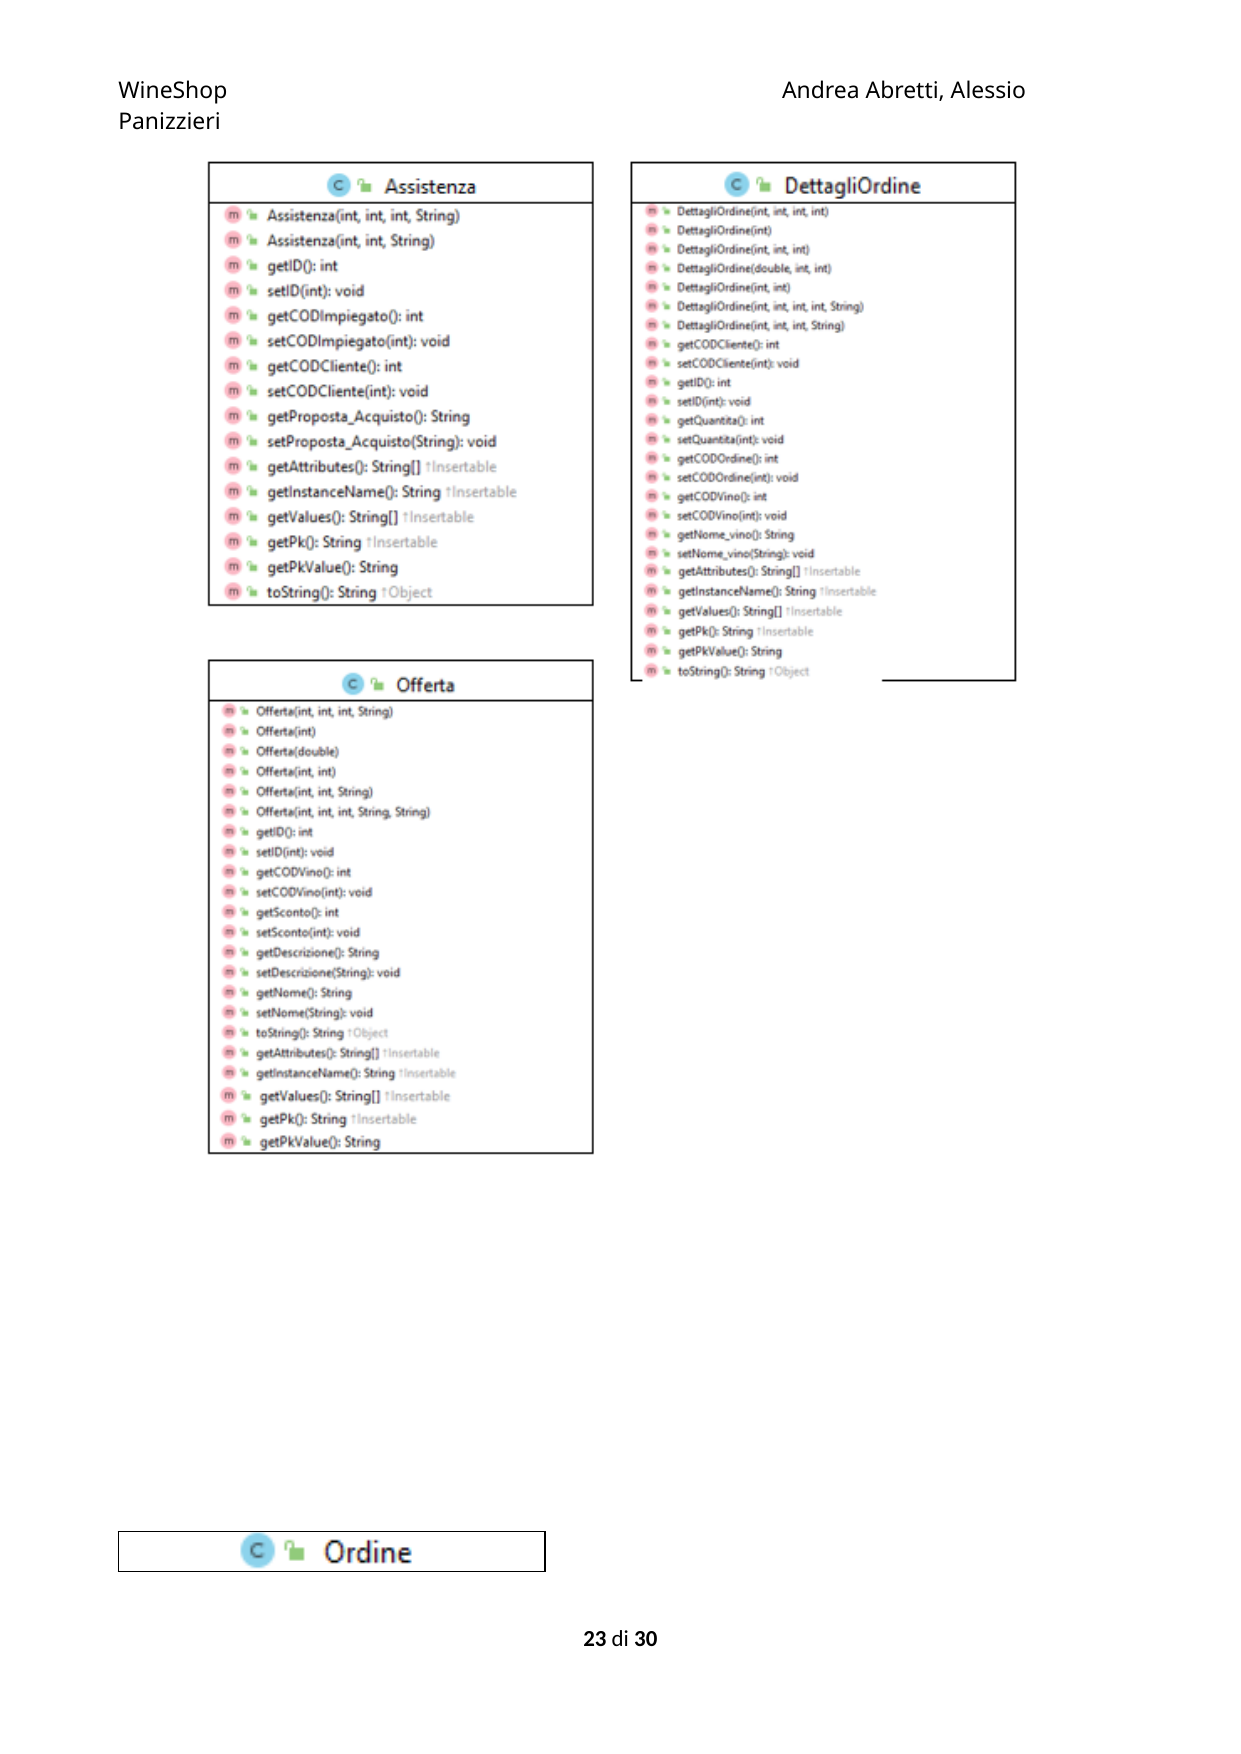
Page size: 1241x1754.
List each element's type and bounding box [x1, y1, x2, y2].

table_header [424, 1532, 544, 1571]
table_header [119, 1532, 240, 1571]
